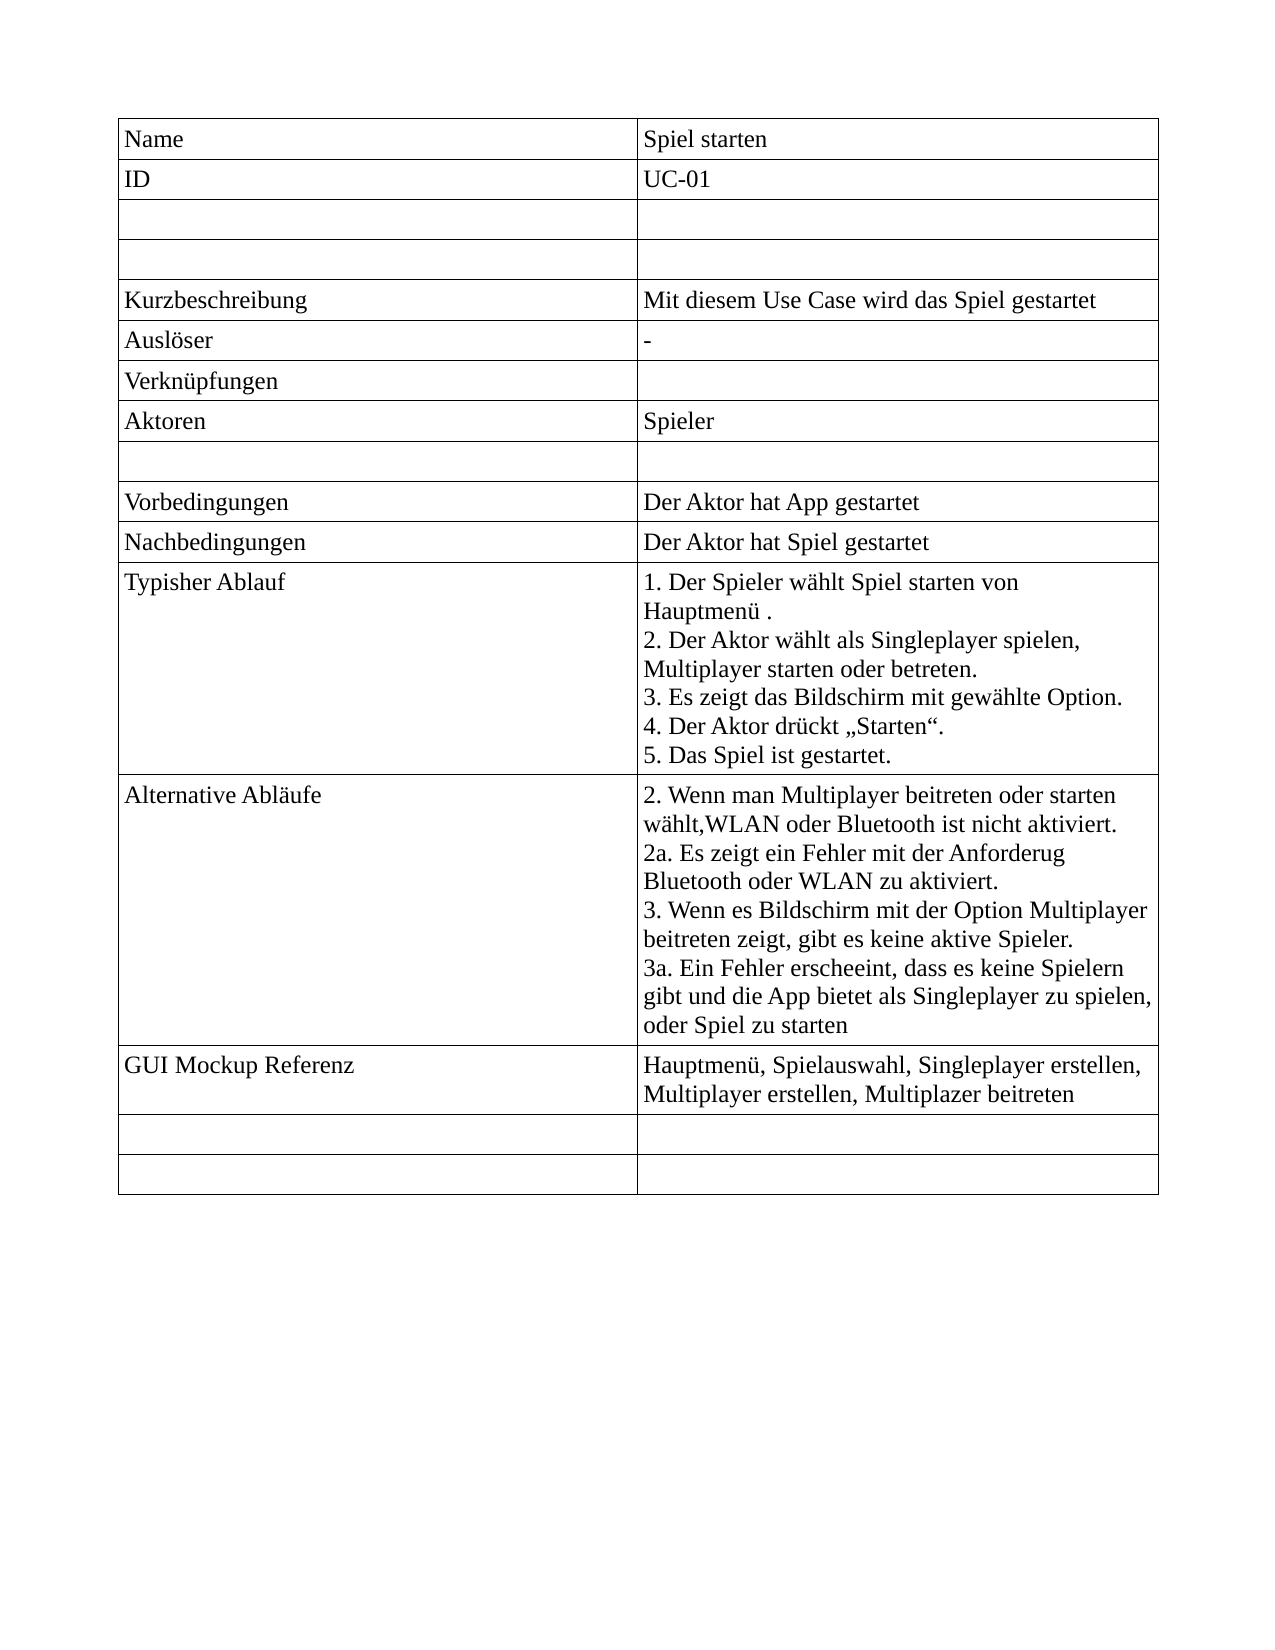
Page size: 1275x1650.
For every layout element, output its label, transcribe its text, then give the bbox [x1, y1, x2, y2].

table_cell Kurzbeschreibung [119, 280, 637, 320]
table_cell Mit diesem Use Case wird das Spiel gestartet [638, 280, 1158, 320]
table_cell 1. Der Spieler wählt Spiel starten von Hauptmenü . 2. Der Aktor wählt als Singleplayer spielen, Multiplayer starten oder betreten. 3. Es zeigt das Bildschirm mit gewählte Option. 4. Der Aktor drückt „Starten“. 5. Das Spiel ist gestartet. [638, 563, 1158, 774]
table_cell ID [119, 160, 637, 199]
table_cell [638, 1115, 1158, 1154]
table_cell 2. Wenn man Multiplayer beitreten oder starten wählt,WLAN oder Bluetooth ist nicht aktiviert. 2a. Es zeigt ein Fehler mit der Anforderug Bluetooth oder WLAN zu aktiviert. 3. Wenn es Bildschirm mit der Option Multiplayer beitreten zeigt, gibt es keine aktive Spieler. 3a. Ein Fehler erscheeint, dass es keine Spielern gibt und die App bietet als Singleplayer zu spielen, oder Spiel zu starten [638, 775, 1158, 1045]
table_cell [638, 200, 1158, 239]
table_cell [119, 200, 637, 239]
table_header Name [119, 119, 637, 158]
table_cell Verknüpfungen [119, 361, 637, 400]
table_cell [119, 240, 637, 279]
table_cell [638, 442, 1158, 481]
table_cell Aktoren [119, 401, 637, 441]
table_cell [119, 442, 637, 481]
table_cell UC-01 [638, 160, 1158, 199]
table_cell Der Aktor hat App gestartet [638, 482, 1158, 521]
table_cell Typisher Ablauf [119, 563, 637, 774]
table_cell [119, 1115, 637, 1154]
table_cell [638, 1155, 1158, 1194]
table_cell - [638, 321, 1158, 360]
table_cell GUI Mockup Referenz [119, 1046, 637, 1114]
table_cell Spieler [638, 401, 1158, 441]
table_header Spiel starten [638, 119, 1158, 158]
table_cell Vorbedingungen [119, 482, 637, 521]
table_cell Hauptmenü, Spielauswahl, Singleplayer erstellen, Multiplayer erstellen, Multiplazer beitreten [638, 1046, 1158, 1114]
table_cell [638, 240, 1158, 279]
table_cell Nachbedingungen [119, 522, 637, 562]
table_cell Auslöser [119, 321, 637, 360]
table_cell Der Aktor hat Spiel gestartet [638, 522, 1158, 562]
table_cell Alternative Abläufe [119, 775, 637, 1045]
table_cell [119, 1155, 637, 1194]
table_cell [638, 361, 1158, 400]
